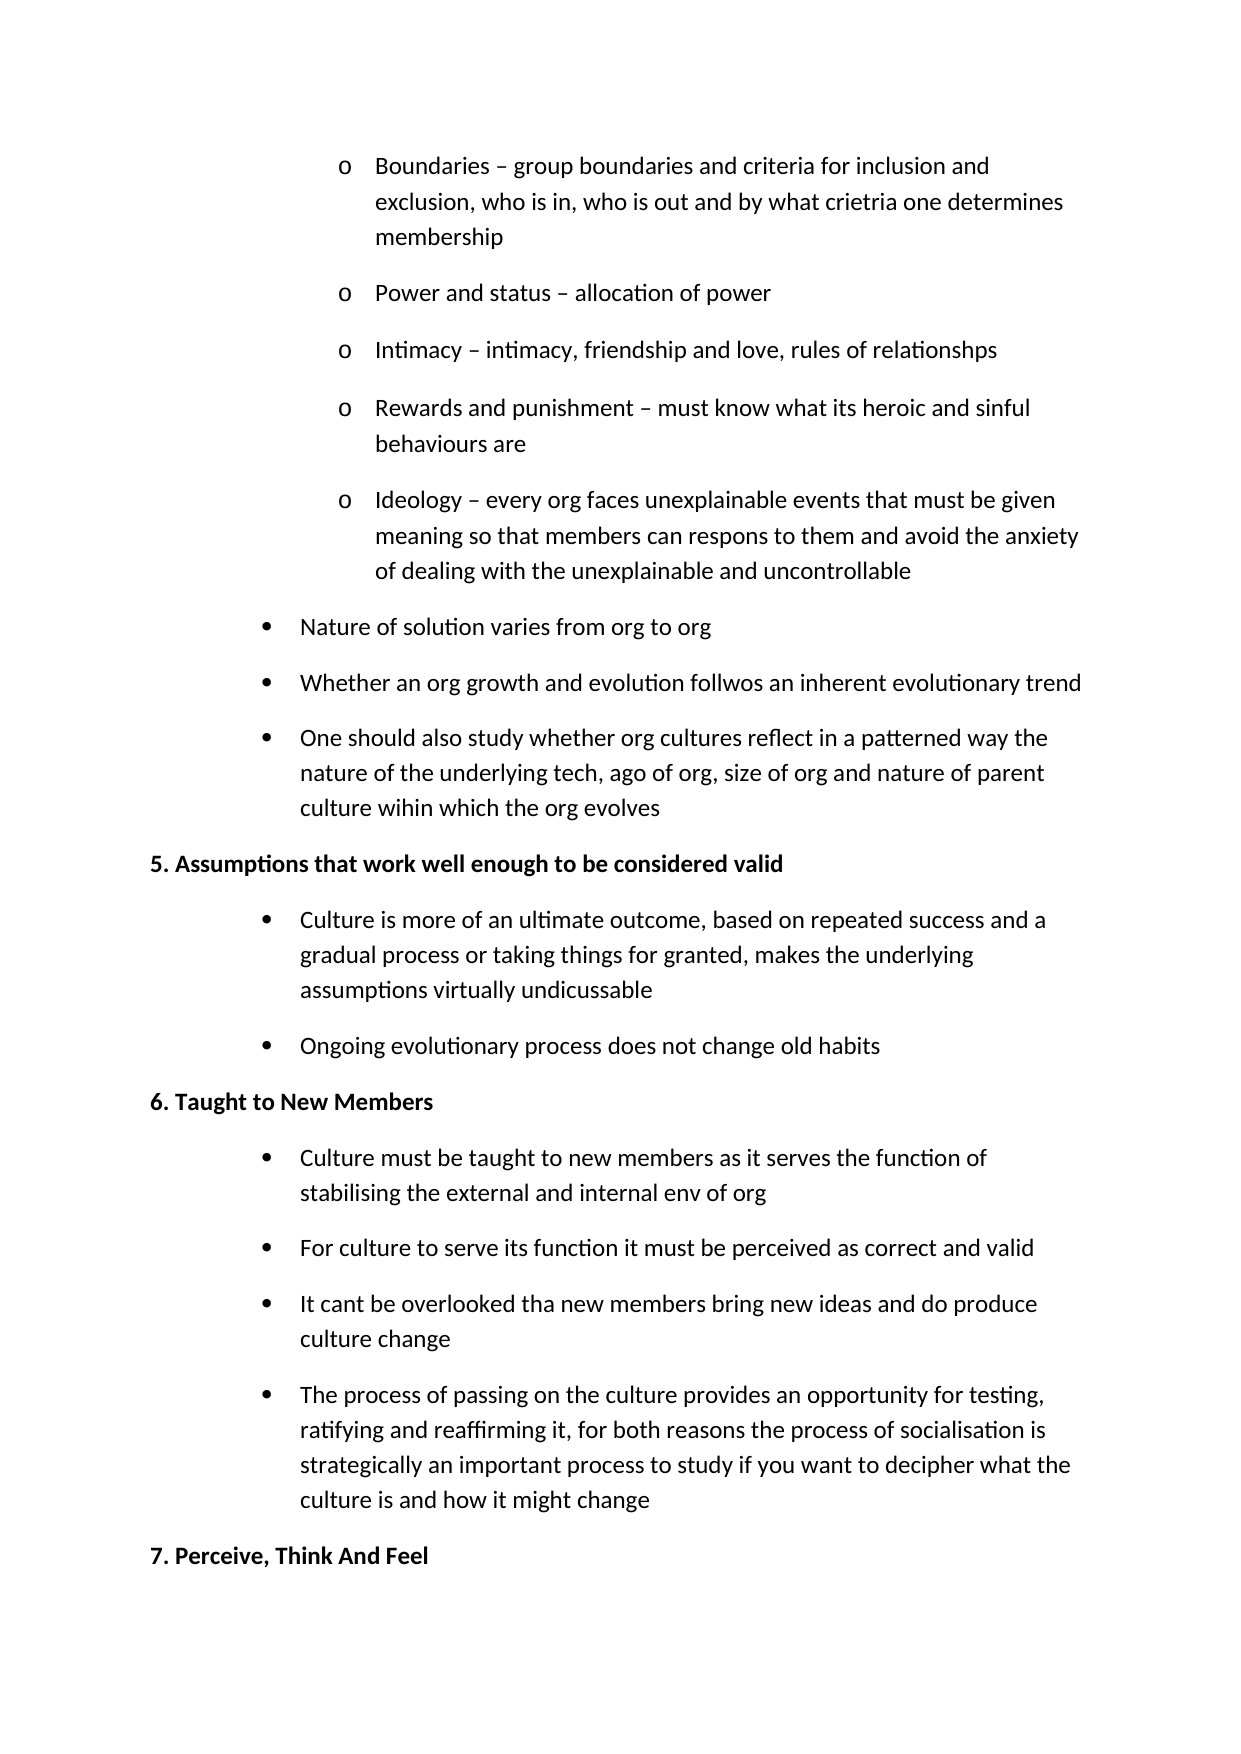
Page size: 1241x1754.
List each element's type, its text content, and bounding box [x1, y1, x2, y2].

list Culture is more of an ultimate outcome, based on repeated success and a gradual process or taking things for granted, makes the underlying assumptions virtually undicussable [262, 904, 1090, 1005]
list Ongoing evolutionary process does not change old habits [262, 1030, 1090, 1061]
list Power and status – allocation of power [337, 277, 1090, 309]
text 5. Assumptions that work well enough to be considered valid [150, 848, 1090, 879]
text 7. Perceive, Think And Feel [150, 1540, 1090, 1571]
text 6. Taught to New Members [150, 1086, 1090, 1116]
list Boundaries – group boundaries and criteria for inclusion and exclusion, who is in, who is out and by what crietria one determines membership [337, 150, 1090, 252]
list Nature of solution varies from org to org [262, 611, 1090, 641]
list Intimacy – intimacy, friendship and love, rules of relationshps [337, 334, 1090, 366]
list It cant be overlooked tha new members bring new ideas and do produce culture change [262, 1288, 1090, 1354]
list Whether an org growth and evolution follwos an inherent evolutionary trend [262, 667, 1090, 697]
list Rewards and punishment – must know what its heroic and sinful behaviours are [337, 392, 1090, 458]
list For culture to serve its function it must be perceived as correct and valid [262, 1232, 1090, 1263]
list The process of passing on the culture provides an opportunity for testing, ratifying and reaffirming it, for both reasons the process of socialisation is strategically an important process to study if you want to decipher what the culture is and how it might change [262, 1379, 1090, 1515]
list Ideology – every org faces unexplainable events that must be given meaning so that members can respons to them and avoid the anxiety of dealing with the unexplainable and uncontrollable [337, 484, 1090, 586]
list One should also study whether org cultures reflect in a patterned way the nature of the underlying tech, ago of org, size of org and nature of parent culture wihin which the org evolves [262, 722, 1090, 823]
list Culture must be taught to new members as it serves the function of stabilising the external and internal env of org [262, 1142, 1090, 1207]
